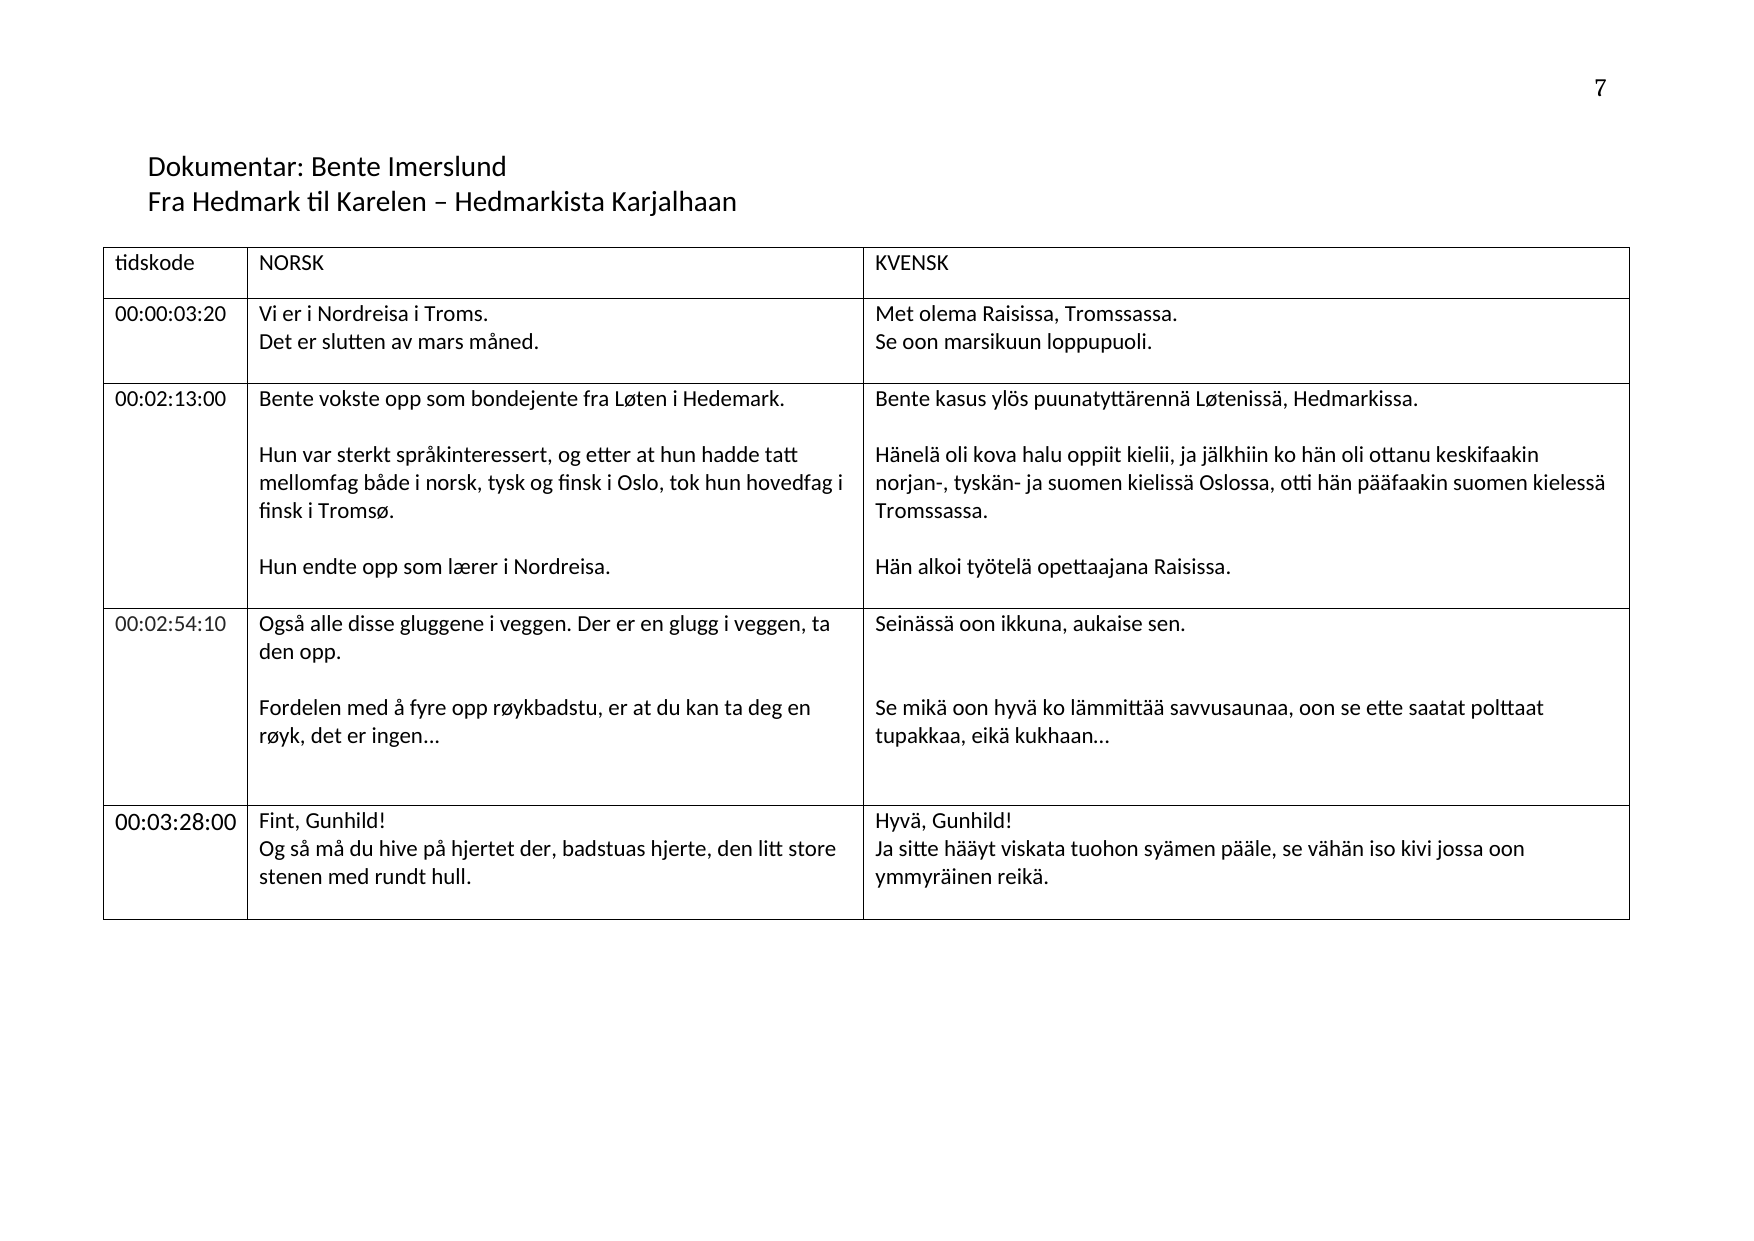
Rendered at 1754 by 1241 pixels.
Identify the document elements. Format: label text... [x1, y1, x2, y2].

subtitle Fra Hedmark til Karelen – Hedmarkista Karjalhaan [148, 183, 1606, 219]
table_cell Også alle disse gluggene i veggen. Der er en glugg i veggen, ta den opp. Fordelen med å fyre opp røykbadstu, er at du kan ta deg en røyk, det er ingen... [248, 609, 863, 805]
table_cell 00:02:13:00 [104, 384, 247, 608]
table_cell Fint, Gunhild! Og så må du hive på hjertet der, badstuas hjerte, den litt store stenen med rundt hull. [248, 806, 863, 918]
table_header tidskode [104, 248, 247, 298]
table_cell Seinässä oon ikkuna, aukaise sen. Se mikä oon hyvä ko lämmittää savvusaunaa, oon se ette saatat polttaat tupakkaa, eikä kukhaan… [864, 609, 1629, 805]
table_cell Vi er i Nordreisa i Troms. Det er slutten av mars måned. [248, 299, 863, 383]
table_cell 00:02:54:10 [104, 609, 247, 805]
table_cell 00:03:28:00 [104, 806, 247, 918]
table_cell 00:00:03:20 [104, 299, 247, 383]
table_header NORSK [248, 248, 863, 298]
text Dokumentar: Bente Imerslund [148, 148, 1606, 183]
table_cell Bente vokste opp som bondejente fra Løten i Hedemark. Hun var sterkt språkinteressert, og etter at hun hadde tatt mellomfag både i norsk, tysk og finsk i Oslo, tok hun hovedfag i finsk i Tromsø. Hun endte opp som lærer i Nordreisa. [248, 384, 863, 608]
table_header KVENSK [864, 248, 1629, 298]
table_cell Bente kasus ylös puunatyttärennä Løtenissä, Hedmarkissa. Hänelä oli kova halu oppiit kielii, ja jälkhiin ko hän oli ottanu keskifaakin norjan-, tyskän- ja suomen kielissä Oslossa, otti hän pääfaakin suomen kielessä Tromssassa. Hän alkoi työtelä opettaajana Raisissa. [864, 384, 1629, 608]
table_cell Hyvä, Gunhild! Ja sitte hääyt viskata tuohon syämen pääle, se vähän iso kivi jossa oon ymmyräinen reikä. [864, 806, 1629, 918]
table_cell Met olema Raisissa, Tromssassa. Se oon marsikuun loppupuoli. [864, 299, 1629, 383]
